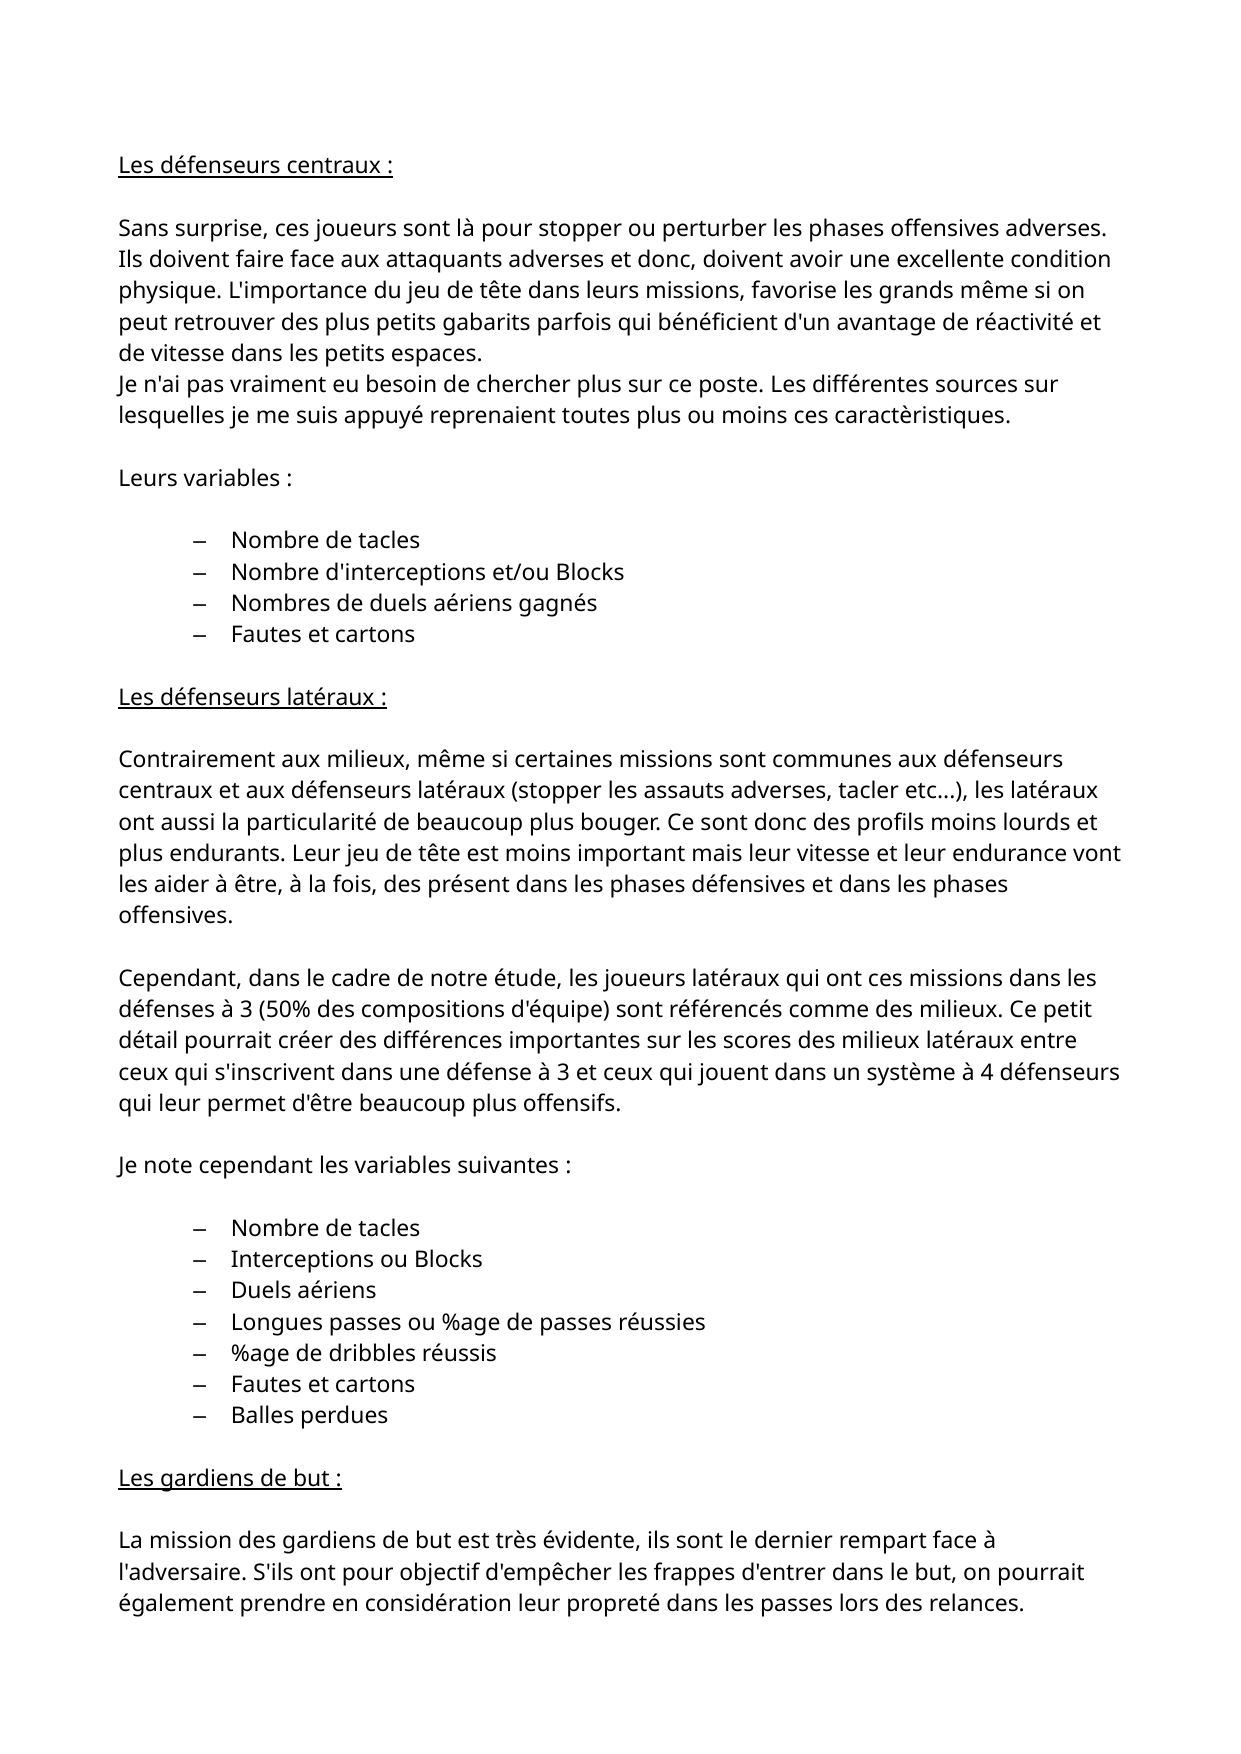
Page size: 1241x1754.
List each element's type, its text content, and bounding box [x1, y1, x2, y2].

text Contrairement aux milieux, même si certaines missions sont communes aux défenseurs centraux et aux défenseurs latéraux (stopper les assauts adverses, tacler etc...), les latéraux ont aussi la particularité de beaucoup plus bouger. Ce sont donc des profils moins lourds et plus endurants. Leur jeu de tête est moins important mais leur vitesse et leur endurance vont les aider à être, à la fois, des présent dans les phases défensives et dans les phases offensives. [118, 743, 1122, 931]
list Fautes et cartons [193, 618, 1122, 649]
text Cependant, dans le cadre de notre étude, les joueurs latéraux qui ont ces missions dans les défenses à 3 (50% des compositions d'équipe) sont référencés comme des milieux. Ce petit détail pourrait créer des différences importantes sur les scores des milieux latéraux entre ceux qui s'inscrivent dans une défense à 3 et ceux qui jouent dans un système à 4 défenseurs qui leur permet d'être beaucoup plus offensifs. [118, 962, 1122, 1118]
list Longues passes ou %age de passes réussies [193, 1306, 1122, 1337]
text Leurs variables : [118, 462, 1122, 493]
list Nombre de tacles [193, 524, 1122, 556]
text La mission des gardiens de but est très évidente, ils sont le dernier rempart face à l'adversaire. S'ils ont pour objectif d'empêcher les frappes d'entrer dans le but, on pourrait également prendre en considération leur propreté dans les passes lors des relances. [118, 1524, 1122, 1618]
list Interceptions ou Blocks [193, 1243, 1122, 1274]
list Fautes et cartons [193, 1368, 1122, 1399]
text Les gardiens de but : [118, 1462, 1122, 1493]
text Les défenseurs latéraux : [118, 681, 1122, 712]
list Nombres de duels aériens gagnés [193, 587, 1122, 618]
text Je n'ai pas vraiment eu besoin de chercher plus sur ce poste. Les différentes sources sur lesquelles je me suis appuyé reprenaient toutes plus ou moins ces caractèristiques. [118, 368, 1122, 431]
text Sans surprise, ces joueurs sont là pour stopper ou perturber les phases offensives adverses. Ils doivent faire face aux attaquants adverses et donc, doivent avoir une excellente condition physique. L'importance du jeu de tête dans leurs missions, favorise les grands même si on peut retrouver des plus petits gabarits parfois qui bénéficient d'un avantage de réactivité et de vitesse dans les petits espaces. [118, 212, 1122, 368]
text Les défenseurs centraux : [118, 149, 1122, 181]
text Je note cependant les variables suivantes : [118, 1149, 1122, 1181]
list Nombre de tacles [193, 1212, 1122, 1243]
list Nombre d'interceptions et/ou Blocks [193, 556, 1122, 587]
list Balles perdues [193, 1399, 1122, 1431]
list %age de dribbles réussis [193, 1337, 1122, 1368]
list Duels aériens [193, 1274, 1122, 1306]
